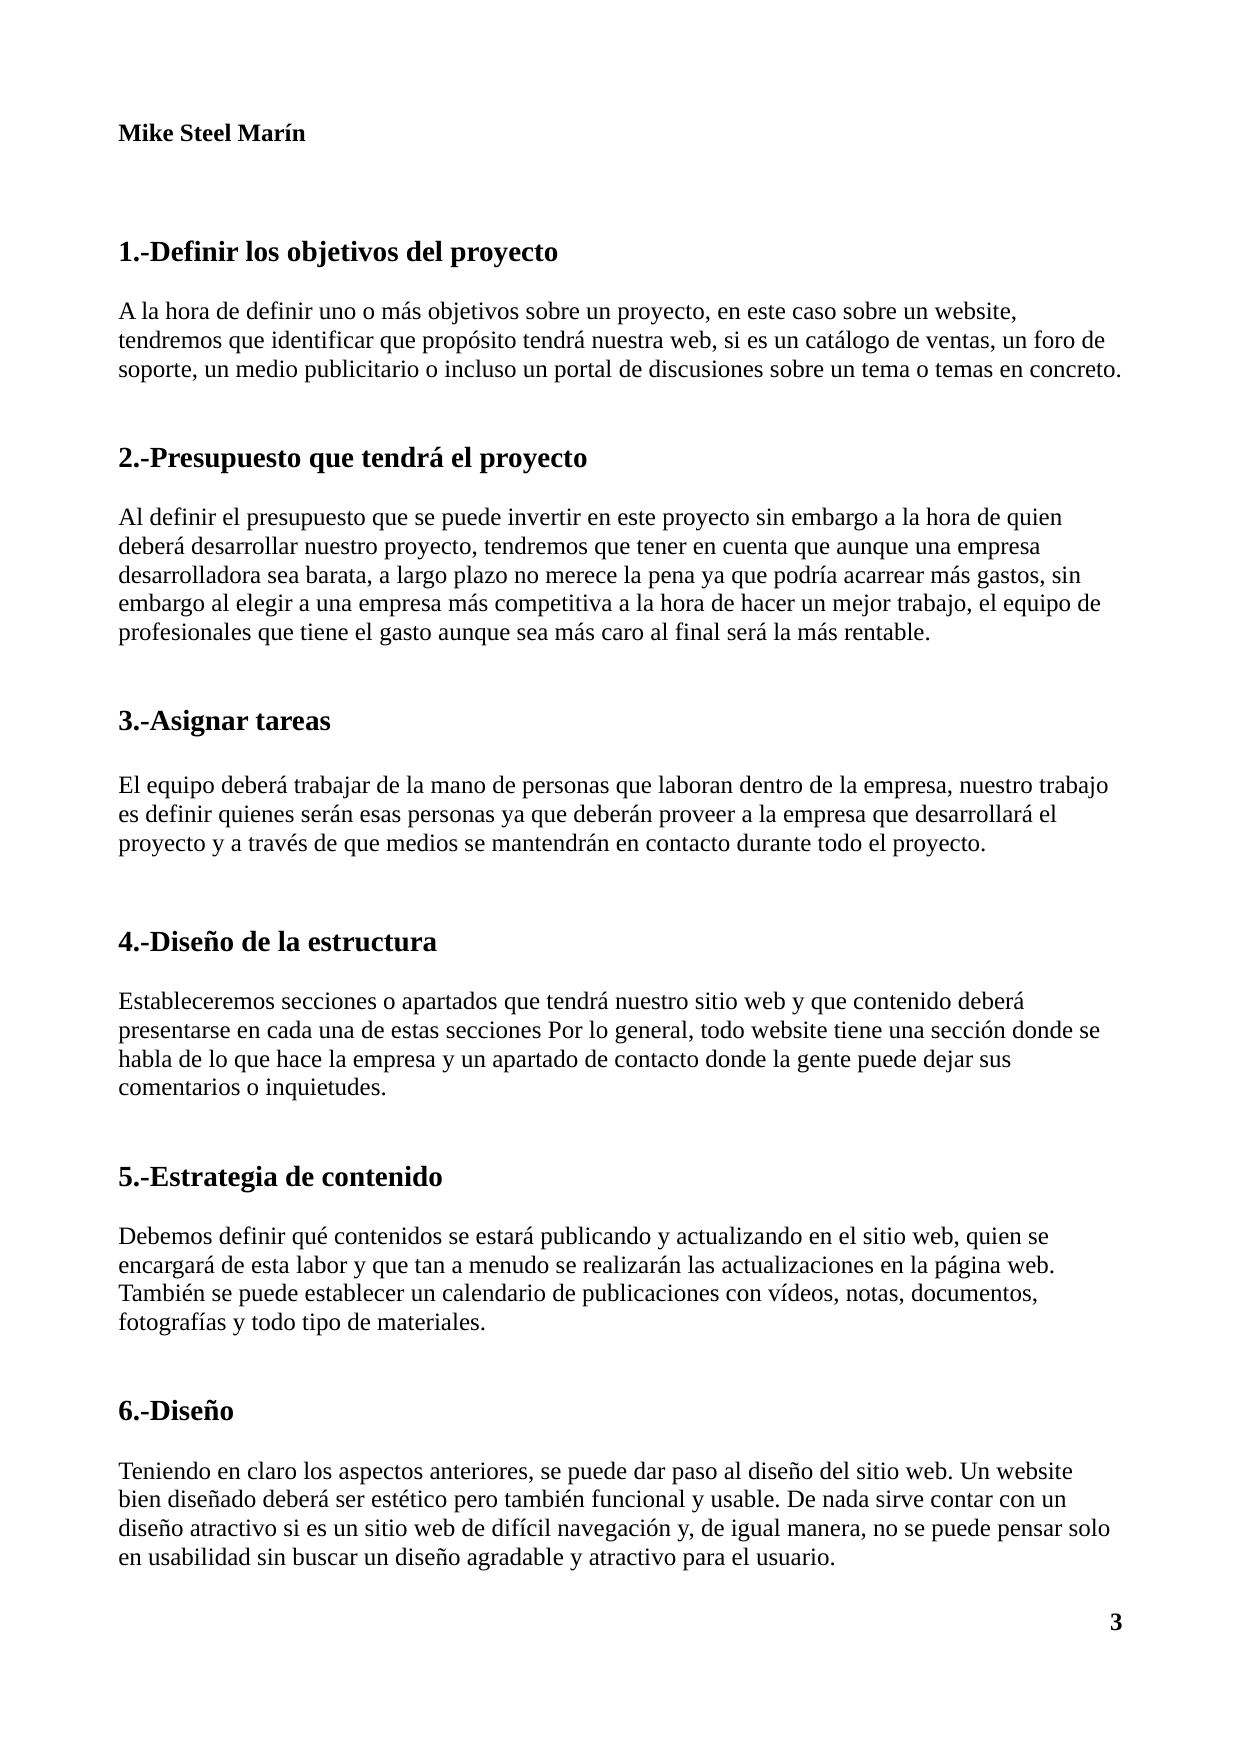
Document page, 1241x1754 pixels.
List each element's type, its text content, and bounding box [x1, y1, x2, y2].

text Teniendo en claro los aspectos anteriores, se puede dar paso al diseño del sitio web. Un website bien diseñado deberá ser estético pero también funcional y usable. De nada sirve contar con un diseño atractivo si es un sitio web de difícil navegación y, de igual manera, no se puede pensar solo en usabilidad sin buscar un diseño agradable y atractivo para el usuario. [118, 1456, 1122, 1571]
text El equipo deberá trabajar de la mano de personas que laboran dentro de la empresa, nuestro trabajo es definir quienes serán esas personas ya que deberán proveer a la empresa que desarrollará el proyecto y a través de que medios se mantendrán en contacto durante todo el proyecto. [118, 771, 1122, 857]
text 2.-Presupuesto que tendrá el proyecto [118, 440, 1122, 473]
text 3.-Asignar tareas [118, 703, 1122, 737]
text 1.-Definir los objetivos del proyecto [118, 234, 1122, 267]
text Estableceremos secciones o apartados que tendrá nuestro sitio web y que contenido deberá presentarse en cada una de estas secciones Por lo general, todo website tiene una sección donde se habla de lo que hace la empresa y un apartado de contacto donde la gente puede dejar sus comentarios o inquietudes. [118, 986, 1122, 1101]
text 5.-Estrategia de contenido [118, 1159, 1122, 1192]
text Debemos definir qué contenidos se estará publicando y actualizando en el sitio web, quien se encargará de esta labor y que tan a menudo se realizarán las actualizaciones en la página web. También se puede establecer un calendario de publicaciones con vídeos, notas, documentos, fotografías y todo tipo de materiales. [118, 1221, 1122, 1336]
text Al definir el presupuesto que se puede invertir en este proyecto sin embargo a la hora de quien deberá desarrollar nuestro proyecto, tendremos que tener en cuenta que aunque una empresa desarrolladora sea barata, a largo plazo no merece la pena ya que podría acarrear más gastos, sin embargo al elegir a una empresa más competitiva a la hora de hacer un mejor trabajo, el equipo de profesionales que tiene el gasto aunque sea más caro al final será la más rentable. [118, 502, 1122, 646]
text 4.-Diseño de la estructura [118, 924, 1122, 957]
text 6.-Diseño [118, 1393, 1122, 1427]
text A la hora de definir uno o más objetivos sobre un proyecto, en este caso sobre un website, tendremos que identificar que propósito tendrá nuestra web, si es un catálogo de ventas, un foro de soporte, un medio publicitario o incluso un portal de discusiones sobre un tema o temas en concreto. [118, 296, 1122, 382]
